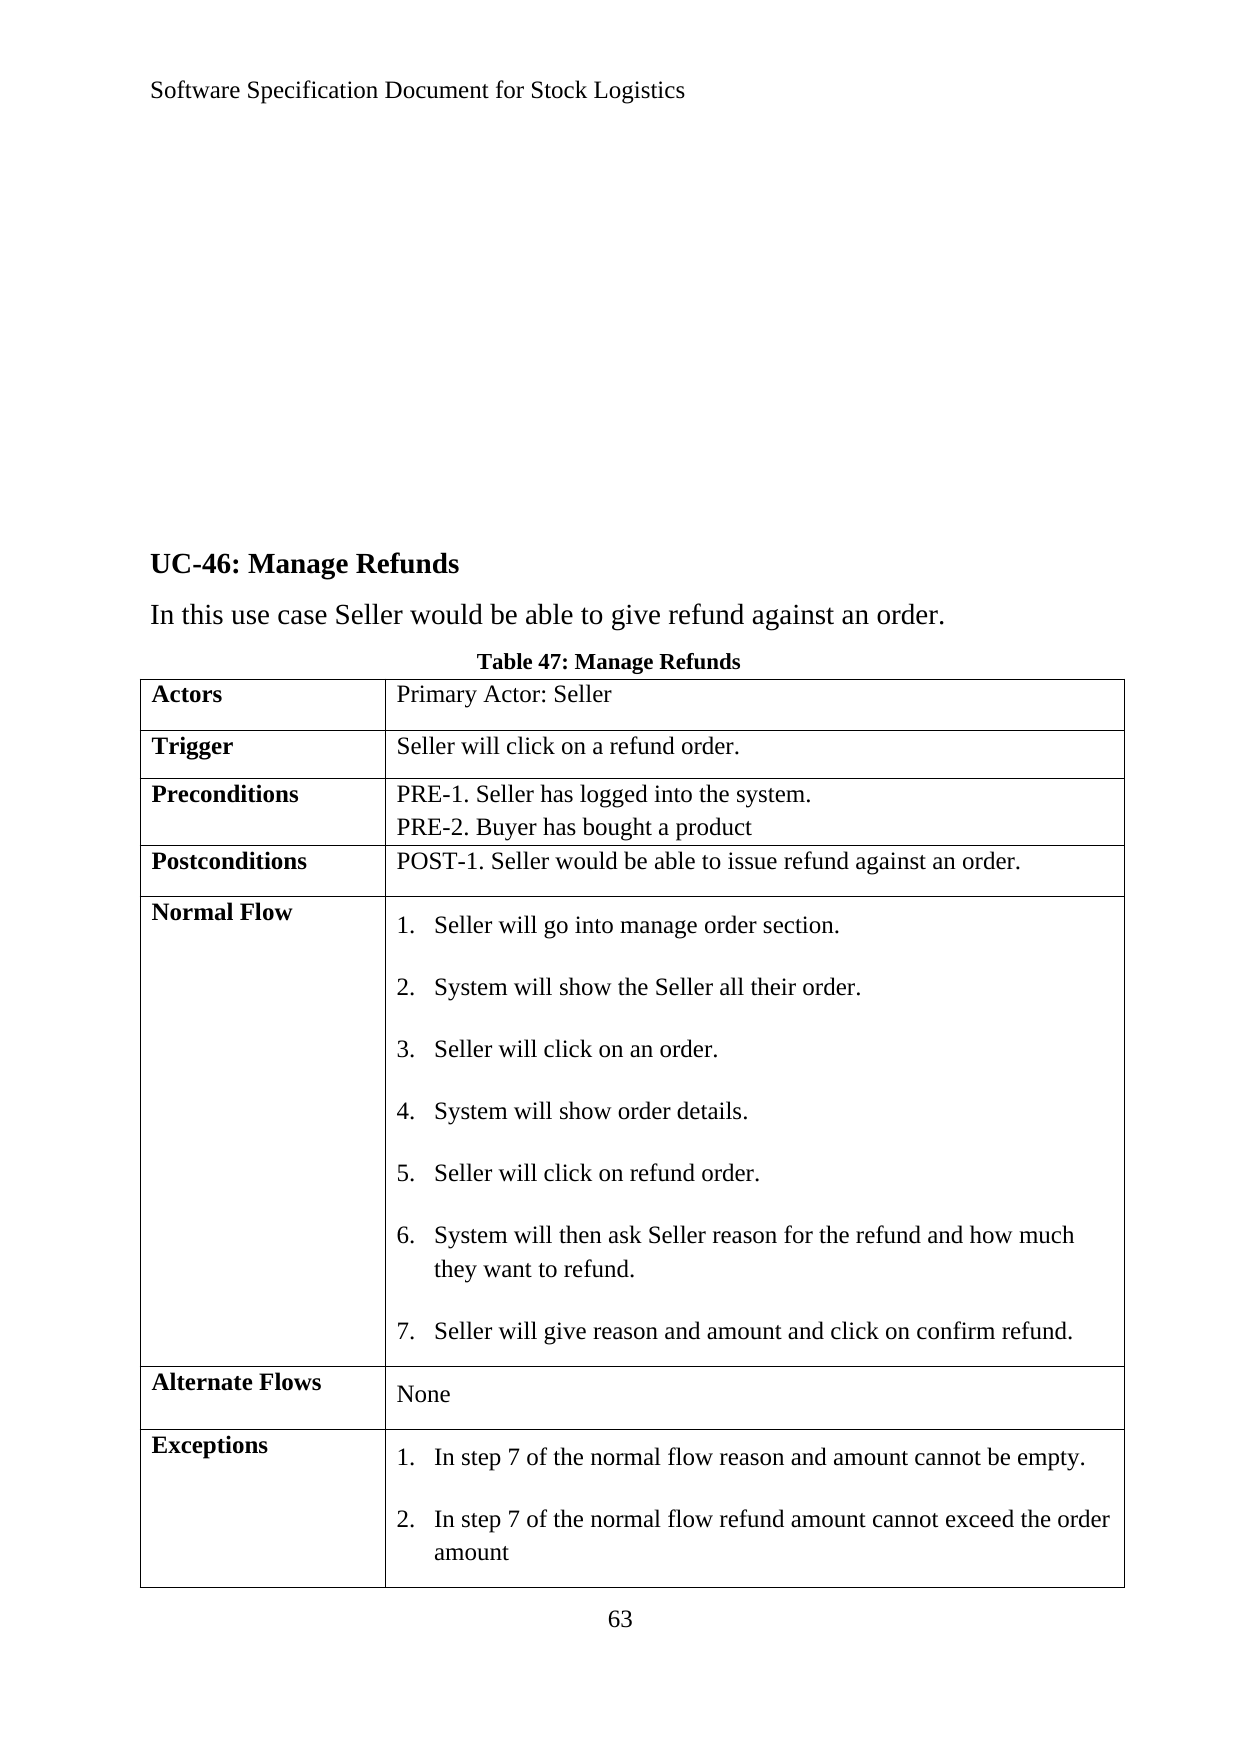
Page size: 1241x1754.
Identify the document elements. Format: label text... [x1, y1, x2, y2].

table_cell Exceptions [141, 1430, 385, 1587]
text In this use case Seller would be able to give refund against an order. [150, 597, 1090, 631]
table_cell Postconditions [141, 846, 385, 896]
table_cell None [386, 1367, 1124, 1429]
table_header Actors [141, 680, 385, 730]
table_cell Seller will click on a refund order. [386, 731, 1124, 778]
table_header Primary Actor: Seller [386, 680, 1124, 730]
table_cell Trigger [141, 731, 385, 778]
text UC-46: Manage Refunds [150, 546, 1090, 580]
table_cell Alternate Flows [141, 1367, 385, 1429]
table_cell PRE-1. Seller has logged into the system. PRE-2. Buyer has bought a product [386, 779, 1124, 845]
table_cell POST-1. Seller would be able to issue refund against an order. [386, 846, 1124, 896]
table_cell Normal Flow [141, 897, 385, 1366]
table_cell In step 7 of the normal flow reason and amount cannot be empty. In step 7 of the normal flow refund amount cannot exceed the order amount [386, 1430, 1124, 1587]
table_cell Preconditions [141, 779, 385, 845]
table_cell Seller will go into manage order section. System will show the Seller all their order. Seller will click on an order. System will show order details. Seller will click on refund order. System will then ask Seller reason for the refund and how much they want to refund. Seller will give reason and amount and click on confirm refund. [386, 897, 1124, 1366]
text Table 47: Manage Refunds [150, 648, 1090, 675]
